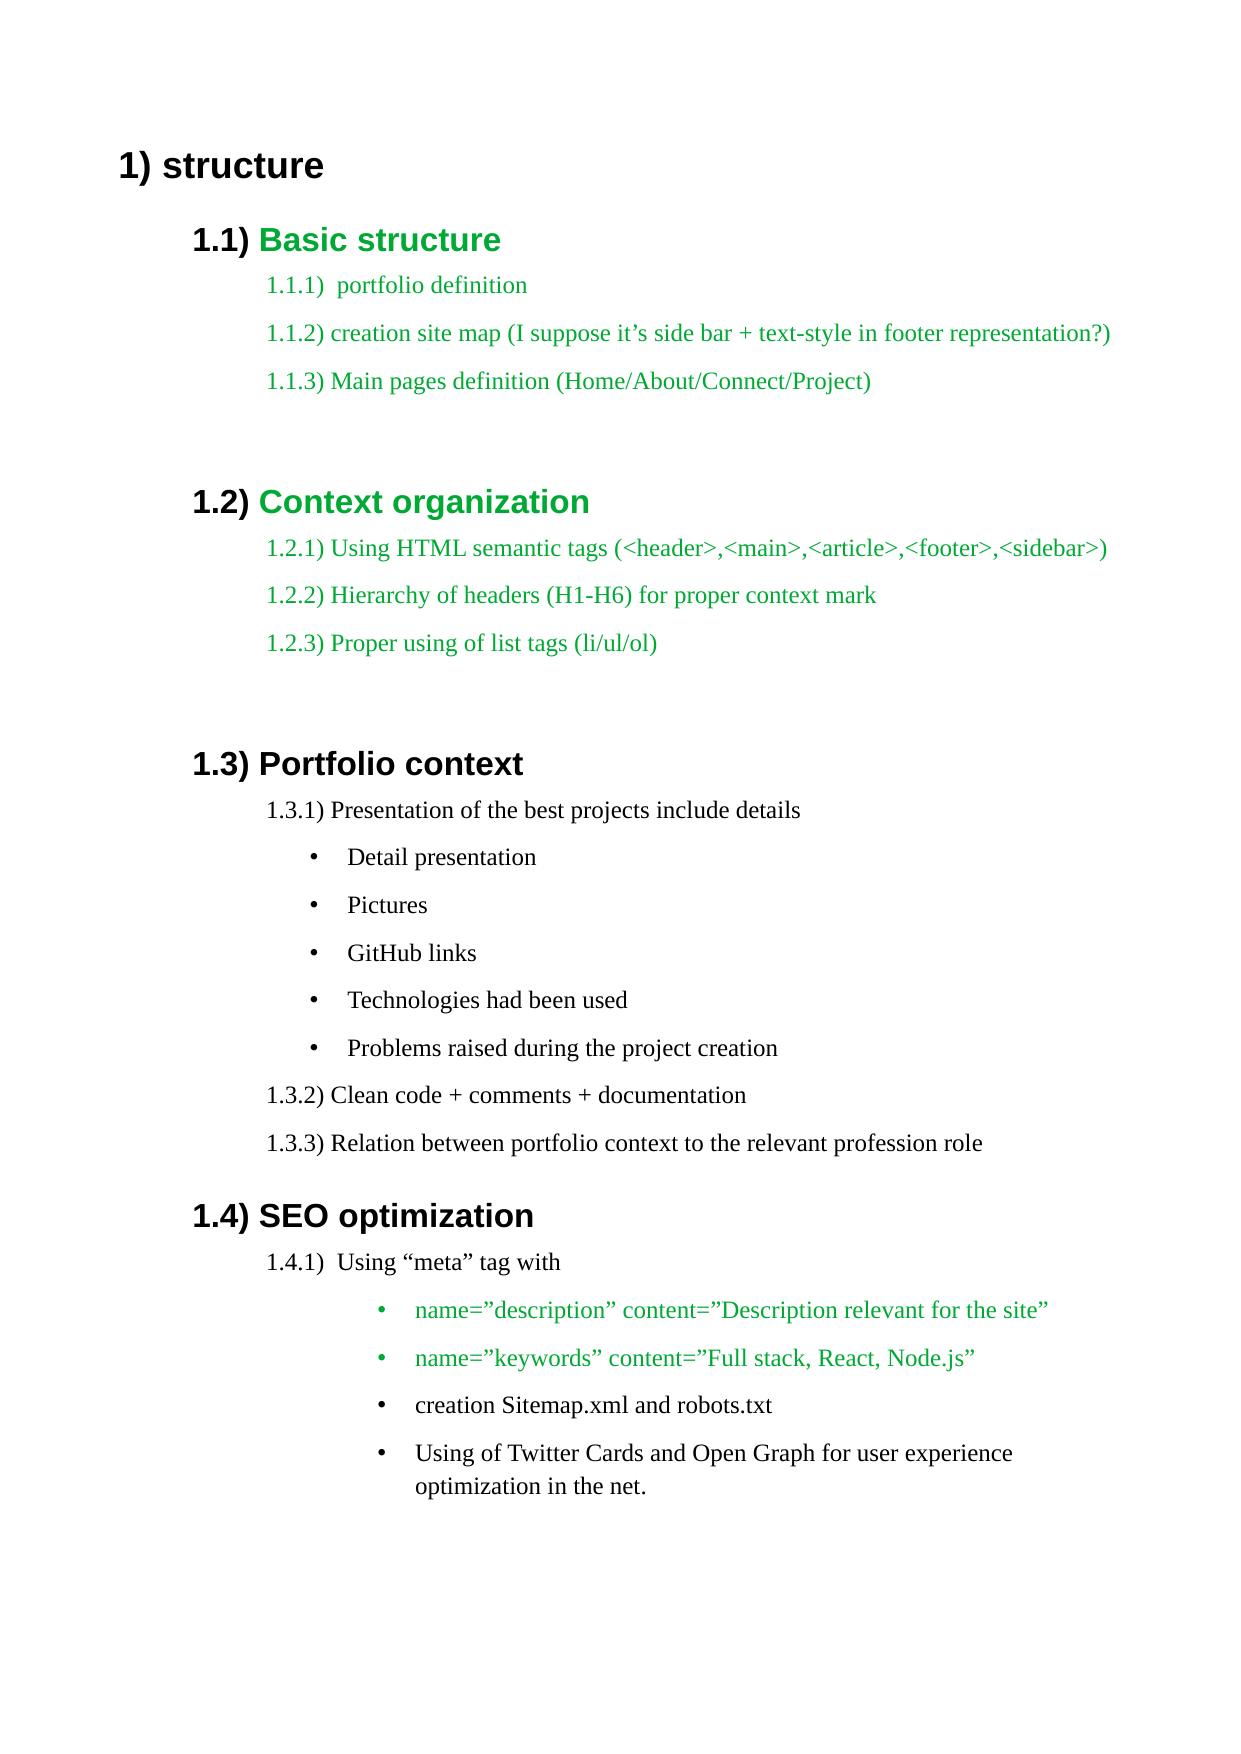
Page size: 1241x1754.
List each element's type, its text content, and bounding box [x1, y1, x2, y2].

text 1.1.2) creation site map (I suppose it’s side bar + text-style in footer representation?) [118, 318, 1122, 347]
text 1.2.3) Proper using of list tags (li/ul/ol) [118, 628, 1122, 657]
list Pictures [309, 890, 1122, 919]
list creation Sitemap.xml and robots.txt [377, 1390, 1122, 1419]
list name=”description” content=”Description relevant for the site” [377, 1295, 1122, 1324]
text 1.3.3) Relation between portfolio context to the relevant profession role [118, 1128, 1122, 1157]
subtitle 1.2) Context organization [118, 482, 1122, 520]
list GitHub links [309, 938, 1122, 966]
text 1.3.1) Presentation of the best projects include details [118, 795, 1122, 824]
list Technologies had been used [309, 985, 1122, 1014]
subtitle 1) structure [118, 143, 1122, 186]
subtitle 1.4) SEO optimization [118, 1197, 1122, 1235]
text 1.2.2) Hierarchy of headers (H1-H6) for proper context mark [118, 580, 1122, 609]
text 1.1.1) portfolio definition [118, 271, 1122, 299]
subtitle 1.1) Basic structure [118, 219, 1122, 258]
text 1.2.1) Using HTML semantic tags (<header>,<main>,<article>,<footer>,<sidebar>) [118, 533, 1122, 561]
list name=”keywords” content=”Full stack, React, Node.js” [377, 1343, 1122, 1371]
text 1.1.3) Main pages definition (Home/About/Connect/Project) [118, 366, 1122, 394]
text 1.3.2) Clean code + comments + documentation [118, 1081, 1122, 1109]
list Detail presentation [309, 842, 1122, 871]
subtitle 1.3) Portfolio context [118, 744, 1122, 782]
text 1.4.1) Using “meta” tag with [118, 1247, 1122, 1276]
list Using of Twitter Cards and Open Graph for user experience optimization in the net. [377, 1438, 1122, 1500]
list Problems raised during the project creation [309, 1033, 1122, 1062]
